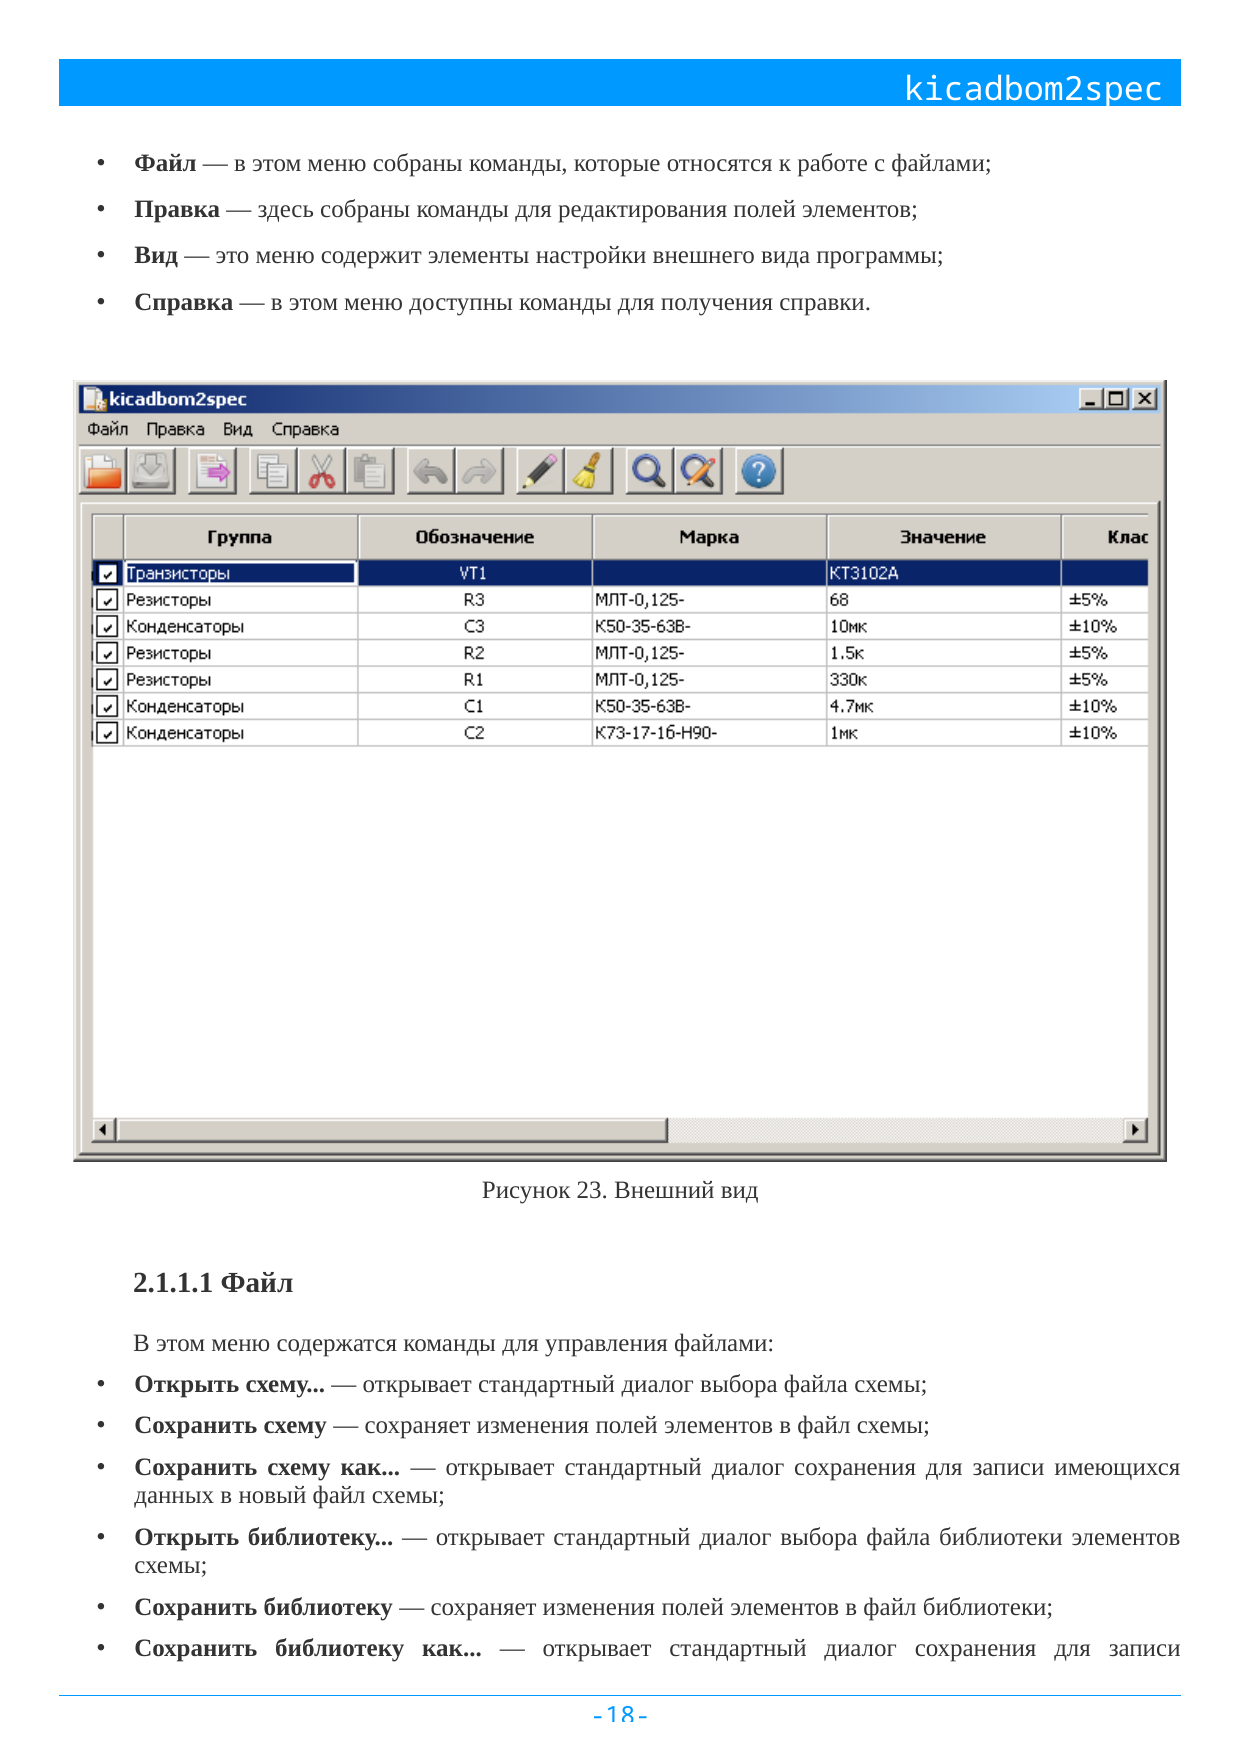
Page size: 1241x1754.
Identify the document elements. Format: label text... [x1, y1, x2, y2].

list Сохранить схему — сохраняет изменения полей элементов в файл схемы; [97, 1410, 1181, 1439]
list Сохранить библиотеку как... — открывает стандартный диалог сохранения для записи [97, 1633, 1181, 1662]
picture [73, 380, 1167, 1162]
list Сохранить схему как... — открывает стандартный диалог сохранения для записи имеющихся данных в новый файл схемы; [97, 1452, 1181, 1509]
list Открыть схему... — открывает стандартный диалог выбора файла схемы; [97, 1369, 1181, 1398]
list Сохранить библиотеку — сохраняет изменения полей элементов в файл библиотеки; [97, 1592, 1181, 1620]
list Файл — в этом меню собраны команды, которые относятся к работе с файлами; [97, 148, 1181, 176]
text В этом меню содержатся команды для управления файлами: [59, 1328, 1181, 1357]
list Справка — в этом меню доступны команды для получения справки. [97, 287, 1181, 316]
text Рисунок 23. Внешний вид [72, 398, 1168, 1204]
list Открыть библиотеку... — открывает стандартный диалог выбора файла библиотеки элементов схемы; [97, 1522, 1181, 1579]
list Правка — здесь собраны команды для редактирования полей элементов; [97, 194, 1181, 223]
list Вид — это меню содержит элементы настройки внешнего вида программы; [97, 241, 1181, 269]
subtitle 2.1.1.1 Файл [133, 1265, 1181, 1298]
